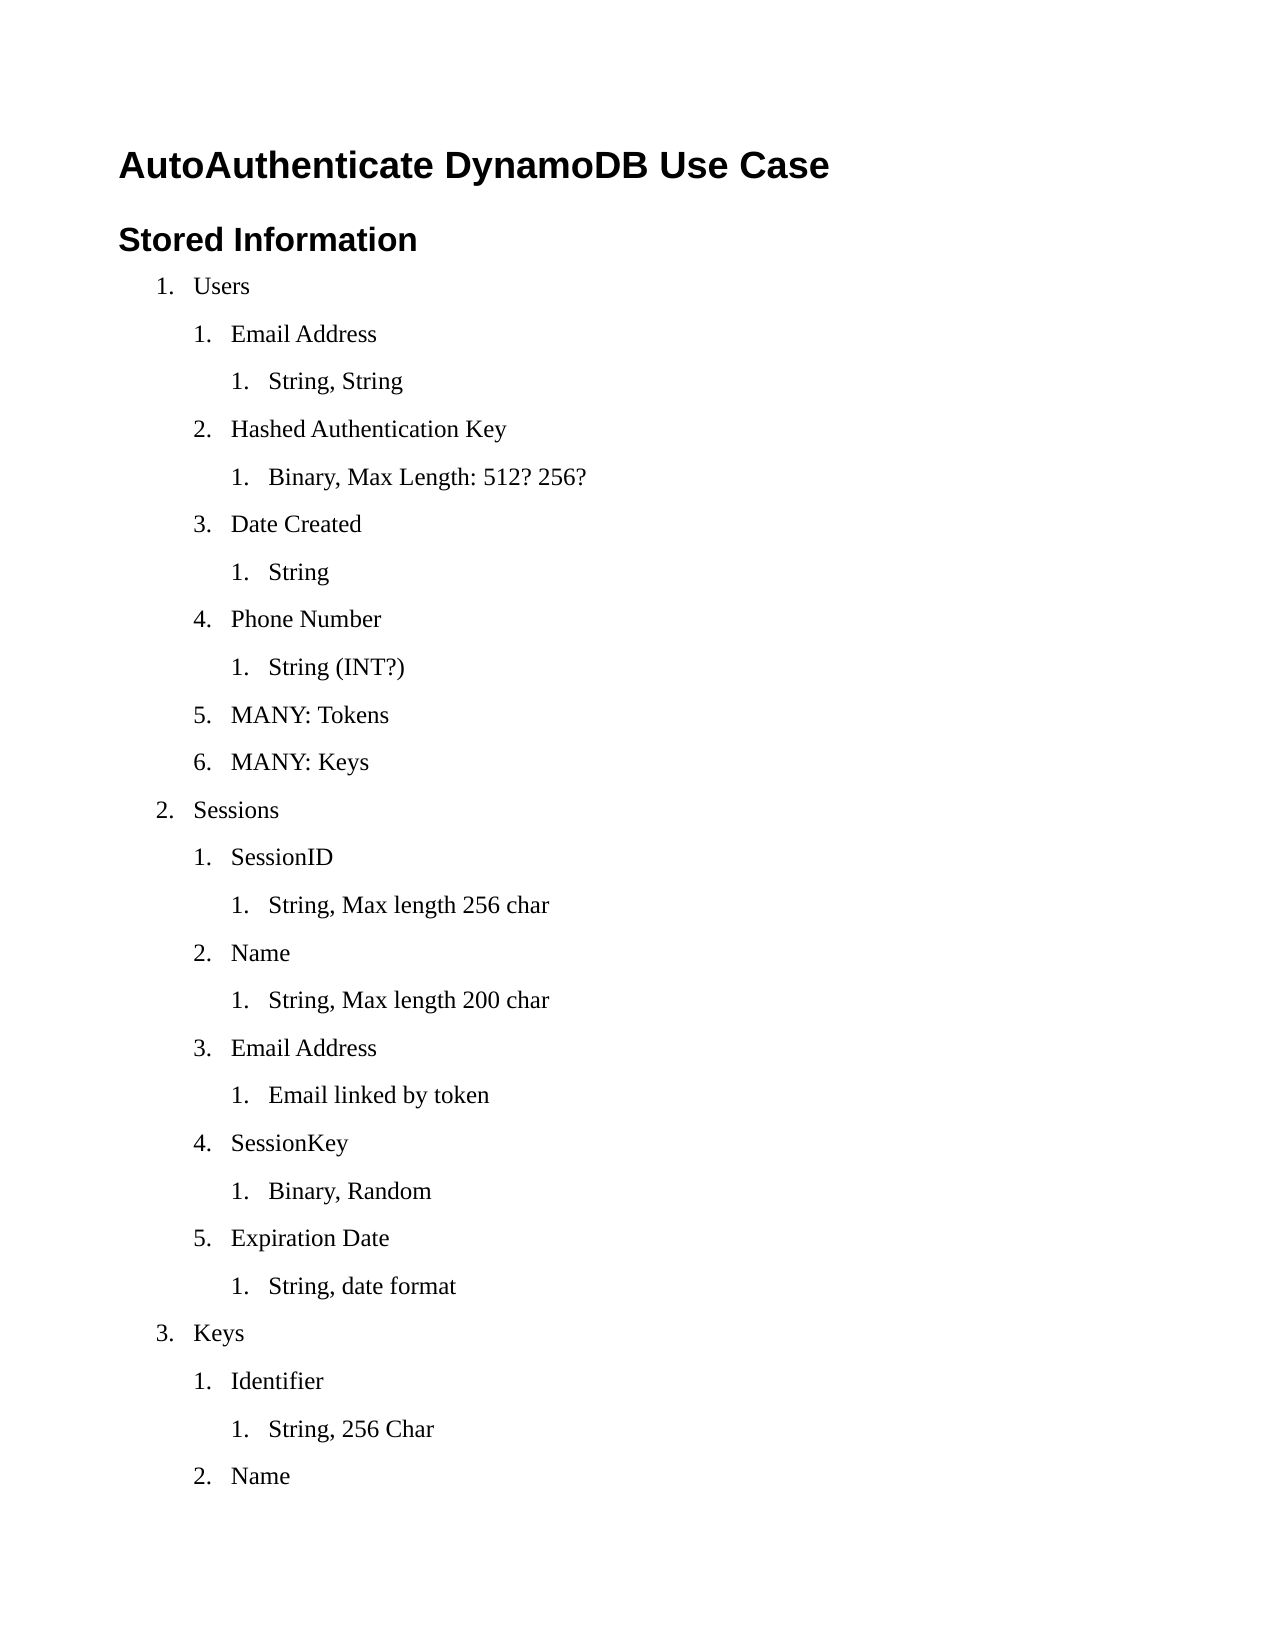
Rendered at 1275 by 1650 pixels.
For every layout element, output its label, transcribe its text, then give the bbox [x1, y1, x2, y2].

list SessionID [193, 842, 1157, 871]
list Identifier [193, 1366, 1157, 1395]
list String, 256 Char [231, 1414, 1157, 1442]
list String, String [231, 366, 1157, 395]
list Binary, Random [231, 1176, 1157, 1204]
list String (INT?) [231, 652, 1157, 681]
list SessionKey [193, 1128, 1157, 1157]
list Phone Number [193, 604, 1157, 633]
list Name [193, 1461, 1157, 1490]
list String, Max length 200 char [231, 985, 1157, 1014]
list Sessions [156, 795, 1157, 824]
list String, date format [231, 1271, 1157, 1300]
subtitle AutoAuthenticate DynamoDB Use Case [118, 143, 1157, 187]
list Keys [156, 1318, 1157, 1347]
list Name [193, 938, 1157, 966]
list Expiration Date [193, 1223, 1157, 1252]
list MANY: Keys [193, 747, 1157, 776]
list Email linked by token [231, 1081, 1157, 1109]
list String [231, 557, 1157, 586]
list Email Address [193, 1033, 1157, 1062]
list Email Address [193, 319, 1157, 348]
list Users [156, 271, 1157, 300]
list MANY: Tokens [193, 700, 1157, 728]
list String, Max length 256 char [231, 890, 1157, 919]
list Date Created [193, 509, 1157, 538]
subtitle Stored Information [118, 220, 1157, 259]
list Binary, Max Length: 512? 256? [231, 462, 1157, 490]
list Hashed Authentication Key [193, 414, 1157, 443]
